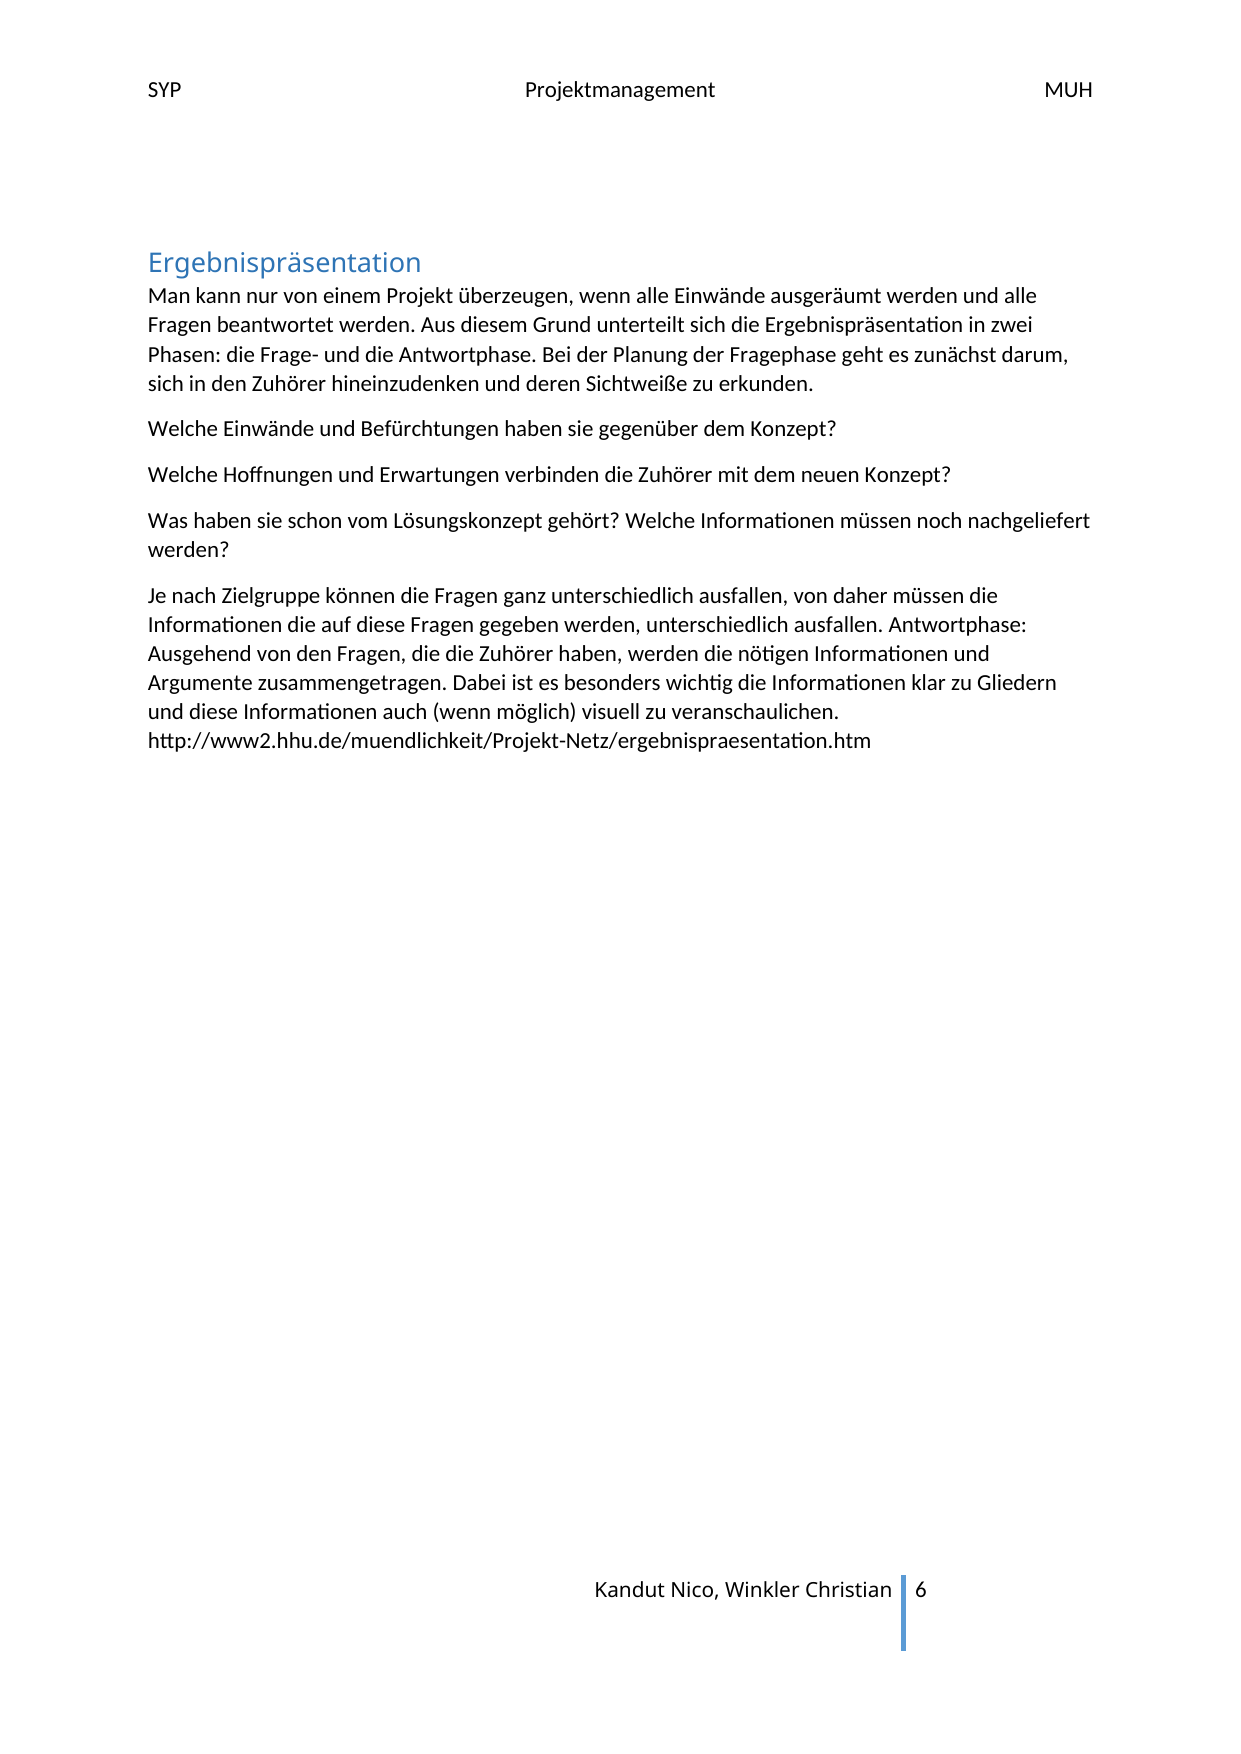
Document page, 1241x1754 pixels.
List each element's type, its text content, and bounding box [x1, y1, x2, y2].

text Welche Einwände und Befürchtungen haben sie gegenüber dem Konzept? [148, 414, 1093, 442]
text Welche Hoffnungen und Erwartungen verbinden die Zuhörer mit dem neuen Konzept? [148, 460, 1093, 488]
text Man kann nur von einem Projekt überzeugen, wenn alle Einwände ausgeräumt werden und alle Fragen beantwortet werden. Aus diesem Grund unterteilt sich die Ergebnispräsentation in zwei Phasen: die Frage- und die Antwortphase. Bei der Planung der Fragephase geht es zunächst darum, sich in den Zuhörer hineinzudenken und deren Sichtweiße zu erkunden. [148, 282, 1093, 397]
text Ergebnispräsentation [148, 243, 1093, 280]
text Je nach Zielgruppe können die Fragen ganz unterschiedlich ausfallen, von daher müssen die Informationen die auf diese Fragen gegeben werden, unterschiedlich ausfallen. Antwortphase: Ausgehend von den Fragen, die die Zuhörer haben, werden die nötigen Informationen und Argumente zusammengetragen. Dabei ist es besonders wichtig die Informationen klar zu Gliedern und diese Informationen auch (wenn möglich) visuell zu veranschaulichen. http://www2.hhu.de/muendlichkeit/Projekt-Netz/ergebnispraesentation.htm [148, 581, 1093, 754]
text Was haben sie schon vom Lösungskonzept gehört? Welche Informationen müssen noch nachgeliefert werden? [148, 506, 1093, 563]
